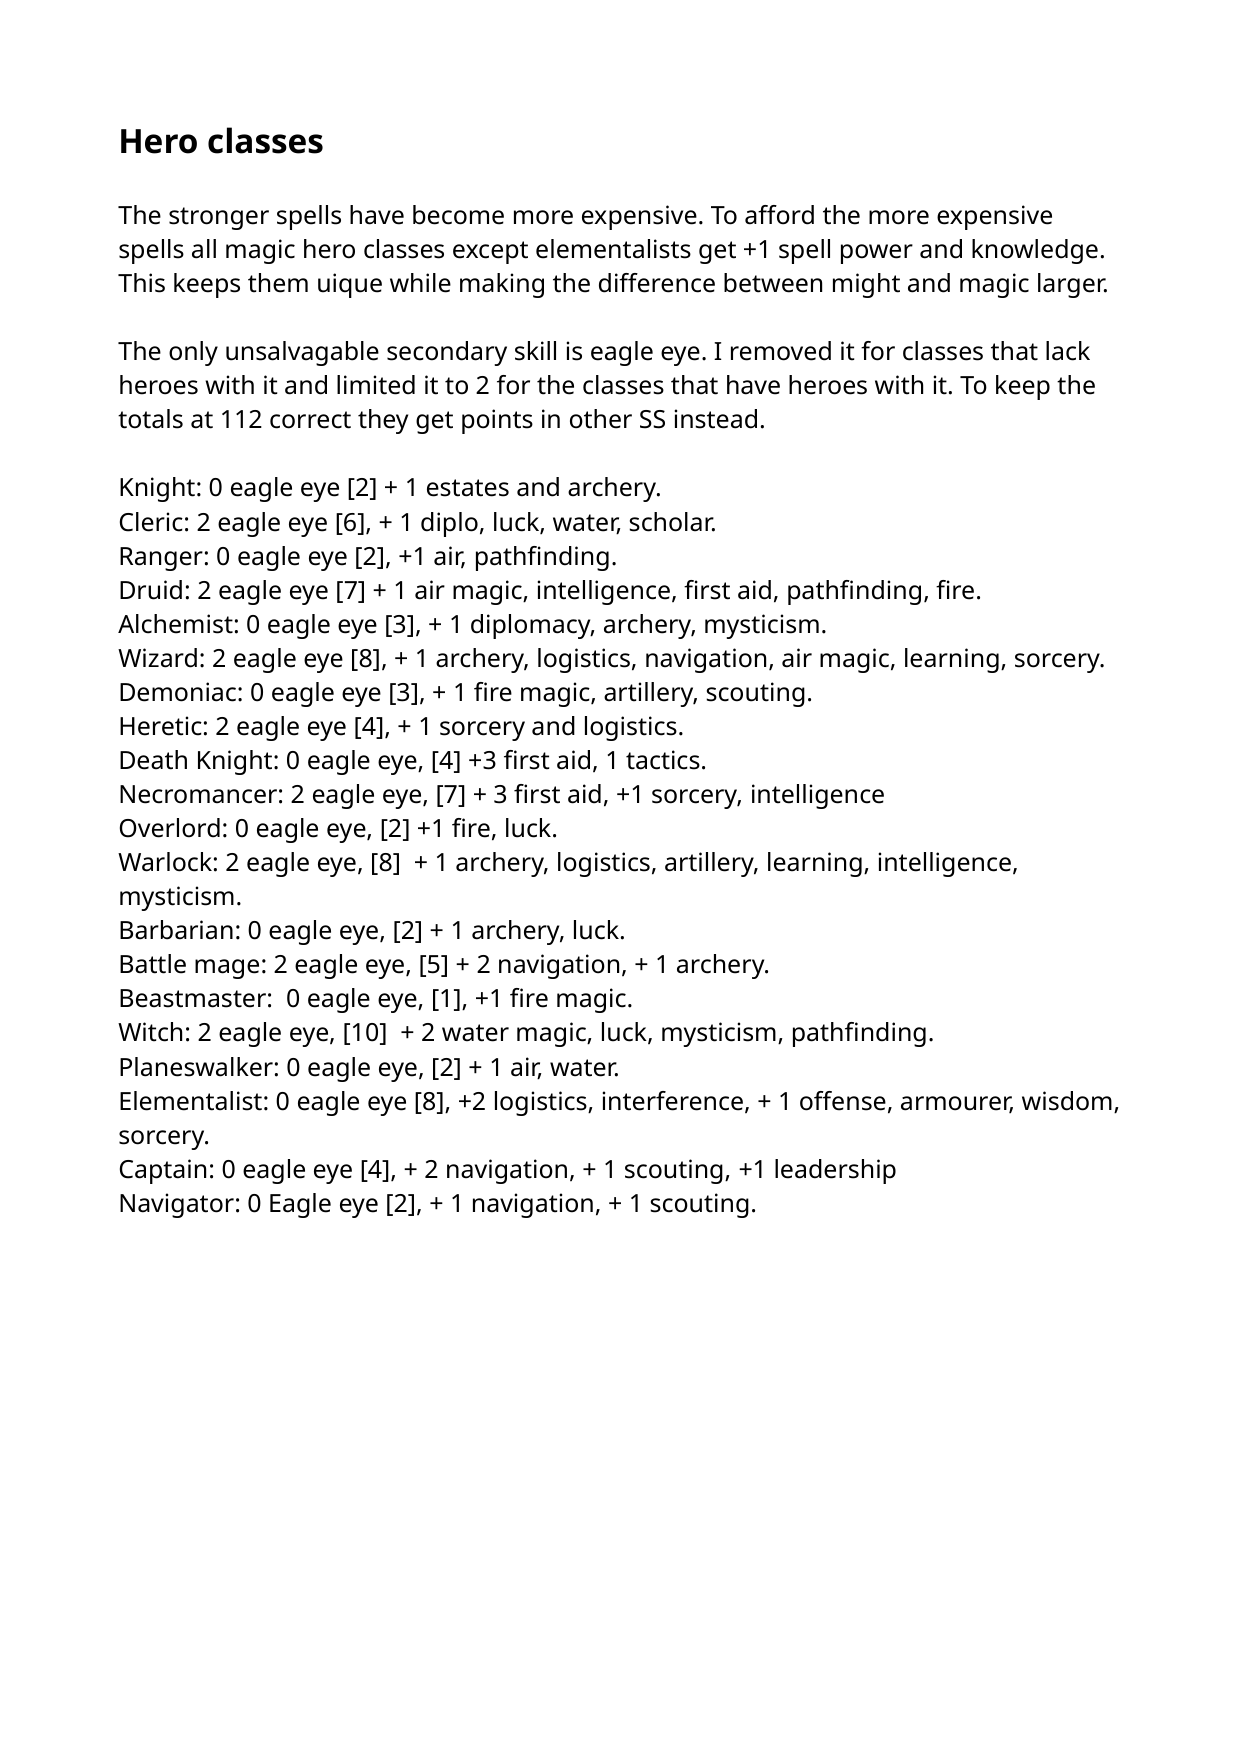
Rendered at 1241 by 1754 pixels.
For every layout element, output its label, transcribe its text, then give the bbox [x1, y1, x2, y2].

text Necromancer: 2 eagle eye, [7] + 3 first aid, +1 sorcery, intelligence [118, 777, 1122, 811]
text Planeswalker: 0 eagle eye, [2] + 1 air, water. [118, 1049, 1122, 1083]
text Knight: 0 eagle eye [2] + 1 estates and archery. [118, 470, 1122, 504]
text Druid: 2 eagle eye [7] + 1 air magic, intelligence, first aid, pathfinding, fire. [118, 572, 1122, 606]
text Beastmaster: 0 eagle eye, [1], +1 fire magic. [118, 981, 1122, 1015]
text Elementalist: 0 eagle eye [8], +2 logistics, interference, + 1 offense, armourer, wisdom, sorcery. [118, 1083, 1122, 1151]
text Cleric: 2 eagle eye [6], + 1 diplo, luck, water, scholar. [118, 504, 1122, 538]
text Witch: 2 eagle eye, [10] + 2 water magic, luck, mysticism, pathfinding. [118, 1015, 1122, 1049]
text The stronger spells have become more expensive. To afford the more expensive spells all magic hero classes except elementalists get +1 spell power and knowledge. This keeps them uique while making the difference between might and magic larger. [118, 198, 1122, 300]
text Alchemist: 0 eagle eye [3], + 1 diplomacy, archery, mysticism. [118, 606, 1122, 640]
text Death Knight: 0 eagle eye, [4] +3 first aid, 1 tactics. [118, 743, 1122, 777]
text Demoniac: 0 eagle eye [3], + 1 fire magic, artillery, scouting. [118, 674, 1122, 708]
text Hero classes [118, 118, 1122, 163]
text Navigator: 0 Eagle eye [2], + 1 navigation, + 1 scouting. [118, 1185, 1122, 1219]
text Heretic: 2 eagle eye [4], + 1 sorcery and logistics. [118, 708, 1122, 743]
text Ranger: 0 eagle eye [2], +1 air, pathfinding. [118, 538, 1122, 572]
text Captain: 0 eagle eye [4], + 2 navigation, + 1 scouting, +1 leadership [118, 1151, 1122, 1185]
text Wizard: 2 eagle eye [8], + 1 archery, logistics, navigation, air magic, learning, sorcery. [118, 640, 1122, 674]
text Warlock: 2 eagle eye, [8] + 1 archery, logistics, artillery, learning, intelligence, mysticism. [118, 845, 1122, 913]
text The only unsalvagable secondary skill is eagle eye. I removed it for classes that lack heroes with it and limited it to 2 for the classes that have heroes with it. To keep the totals at 112 correct they get points in other SS instead. [118, 334, 1122, 436]
text Battle mage: 2 eagle eye, [5] + 2 navigation, + 1 archery. [118, 947, 1122, 981]
text Overlord: 0 eagle eye, [2] +1 fire, luck. [118, 811, 1122, 845]
text Barbarian: 0 eagle eye, [2] + 1 archery, luck. [118, 913, 1122, 947]
